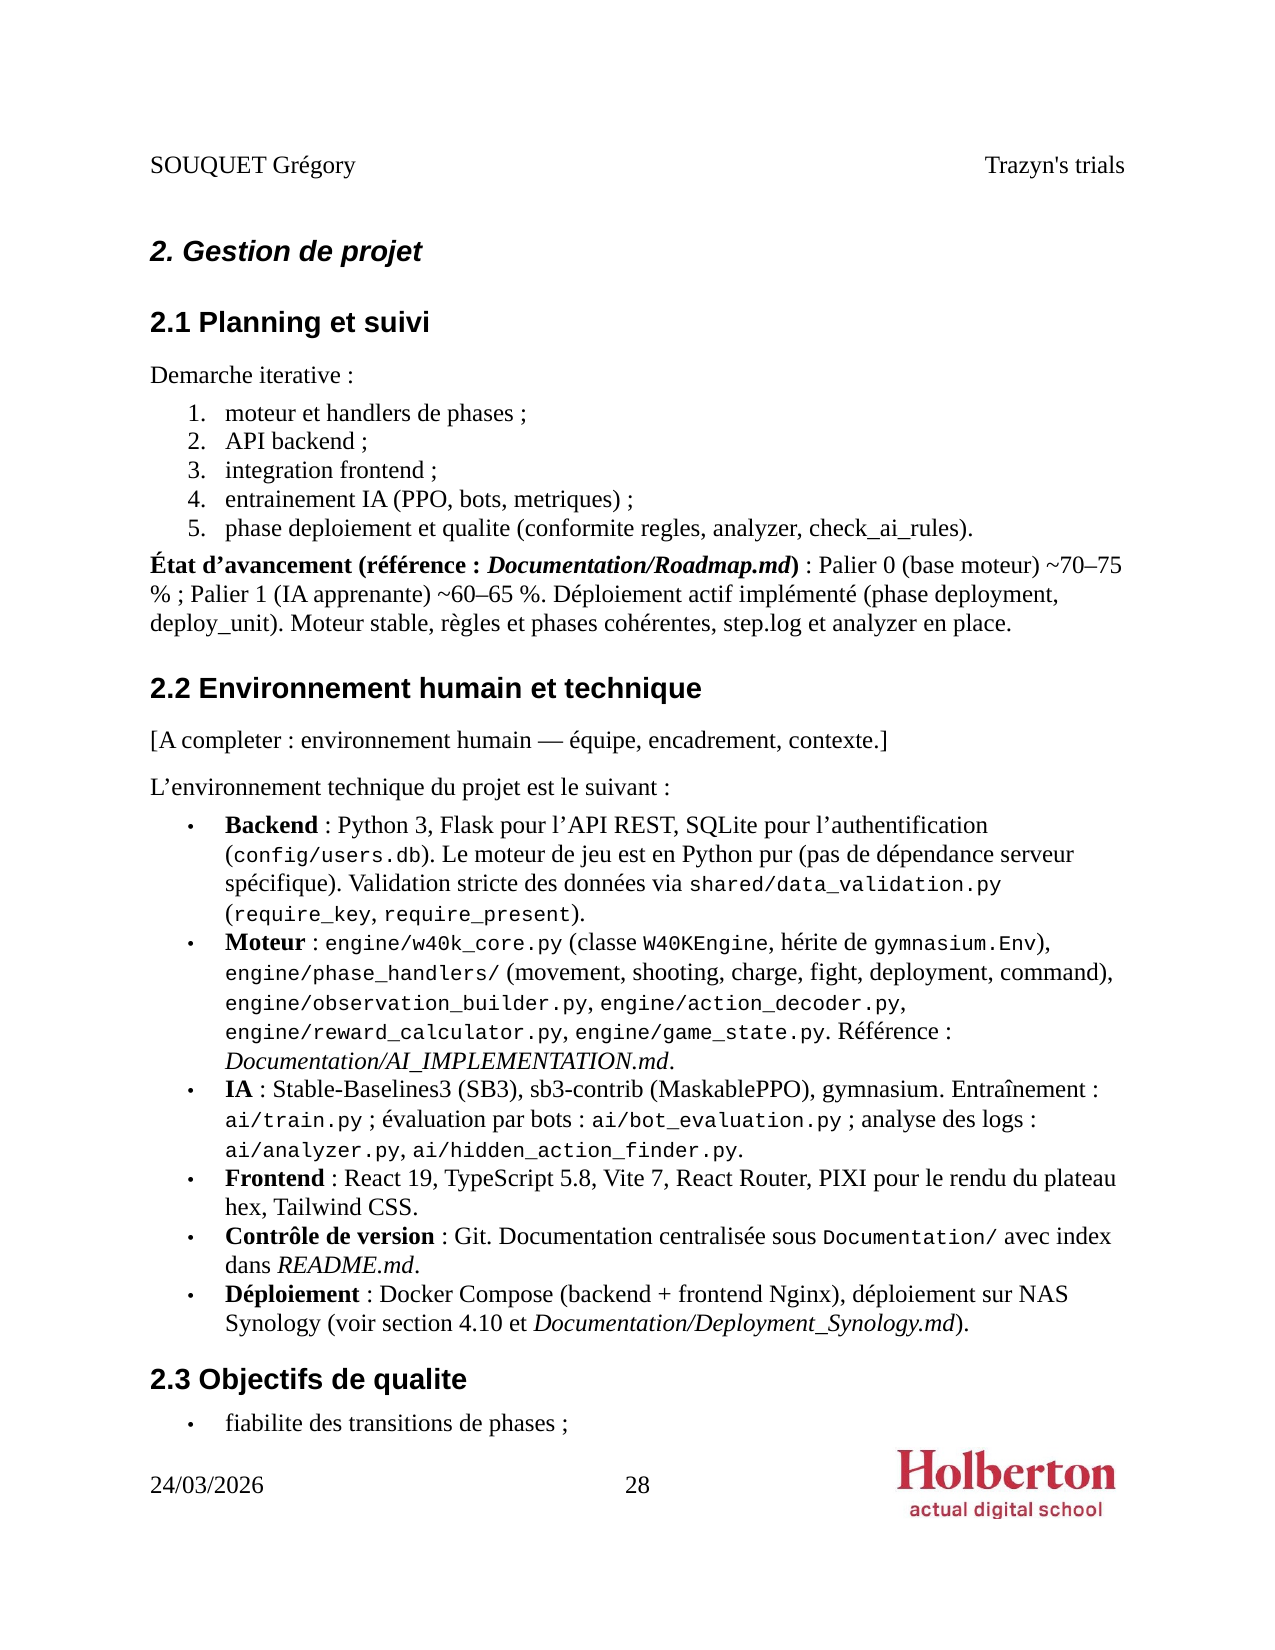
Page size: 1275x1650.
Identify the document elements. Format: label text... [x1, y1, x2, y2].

list moteur et handlers de phases ; [187, 398, 1125, 426]
text L’environnement technique du projet est le suivant : [150, 772, 1125, 801]
list entrainement IA (PPO, bots, metriques) ; [187, 484, 1125, 513]
list IA : Stable-Baselines3 (SB3), sb3-contrib (MaskablePPO), gymnasium. Entraînement : ai/train.py ; évaluation par bots : ai/bot_evaluation.py ; analyse des logs : ai/analyzer.py, ai/hidden_action_finder.py. [187, 1074, 1125, 1163]
subtitle 2.3 Objectifs de qualite [150, 1362, 1125, 1395]
subtitle 2.2 Environnement humain et technique [150, 671, 1125, 704]
list phase deploiement et qualite (conformite regles, analyzer, check_ai_rules). [187, 513, 1125, 541]
text État d’avancement (référence : Documentation/Roadmap.md) : Palier 0 (base moteur) ~70–75 % ; Palier 1 (IA apprenante) ~60–65 %. Déploiement actif implémenté (phase deployment, deploy_unit). Moteur stable, règles et phases cohérentes, step.log et analyzer en place. [150, 550, 1125, 637]
list API backend ; [187, 426, 1125, 455]
list Frontend : React 19, TypeScript 5.8, Vite 7, React Router, PIXI pour le rendu du plateau hex, Tailwind CSS. [187, 1163, 1125, 1221]
text [A completer : environnement humain — équipe, encadrement, contexte.] [150, 726, 1125, 754]
list integration frontend ; [187, 455, 1125, 484]
picture [886, 1447, 1117, 1519]
list Backend : Python 3, Flask pour l’API REST, SQLite pour l’authentification (config/users.db). Le moteur de jeu est en Python pur (pas de dépendance serveur spécifique). Validation stricte des données via shared/data_validation.py (require_key, require_present). [187, 810, 1125, 927]
subtitle 2.1 Planning et suivi [150, 305, 1125, 338]
list Déploiement : Docker Compose (backend + frontend Nginx), déploiement sur NAS Synology (voir section 4.10 et Documentation/Deployment_Synology.md). [187, 1279, 1125, 1337]
list Moteur : engine/w40k_core.py (classe W40KEngine, hérite de gymnasium.Env), engine/phase_handlers/ (movement, shooting, charge, fight, deployment, command), engine/observation_builder.py, engine/action_decoder.py, engine/reward_calculator.py, engine/game_state.py. Référence : Documentation/AI_IMPLEMENTATION.md. [187, 927, 1125, 1074]
list Contrôle de version : Git. Documentation centralisée sous Documentation/ avec index dans README.md. [187, 1221, 1125, 1279]
text Demarche iterative : [150, 360, 1125, 389]
list fiabilite des transitions de phases ; [187, 1408, 1125, 1436]
subtitle 2. Gestion de projet [150, 234, 1125, 267]
